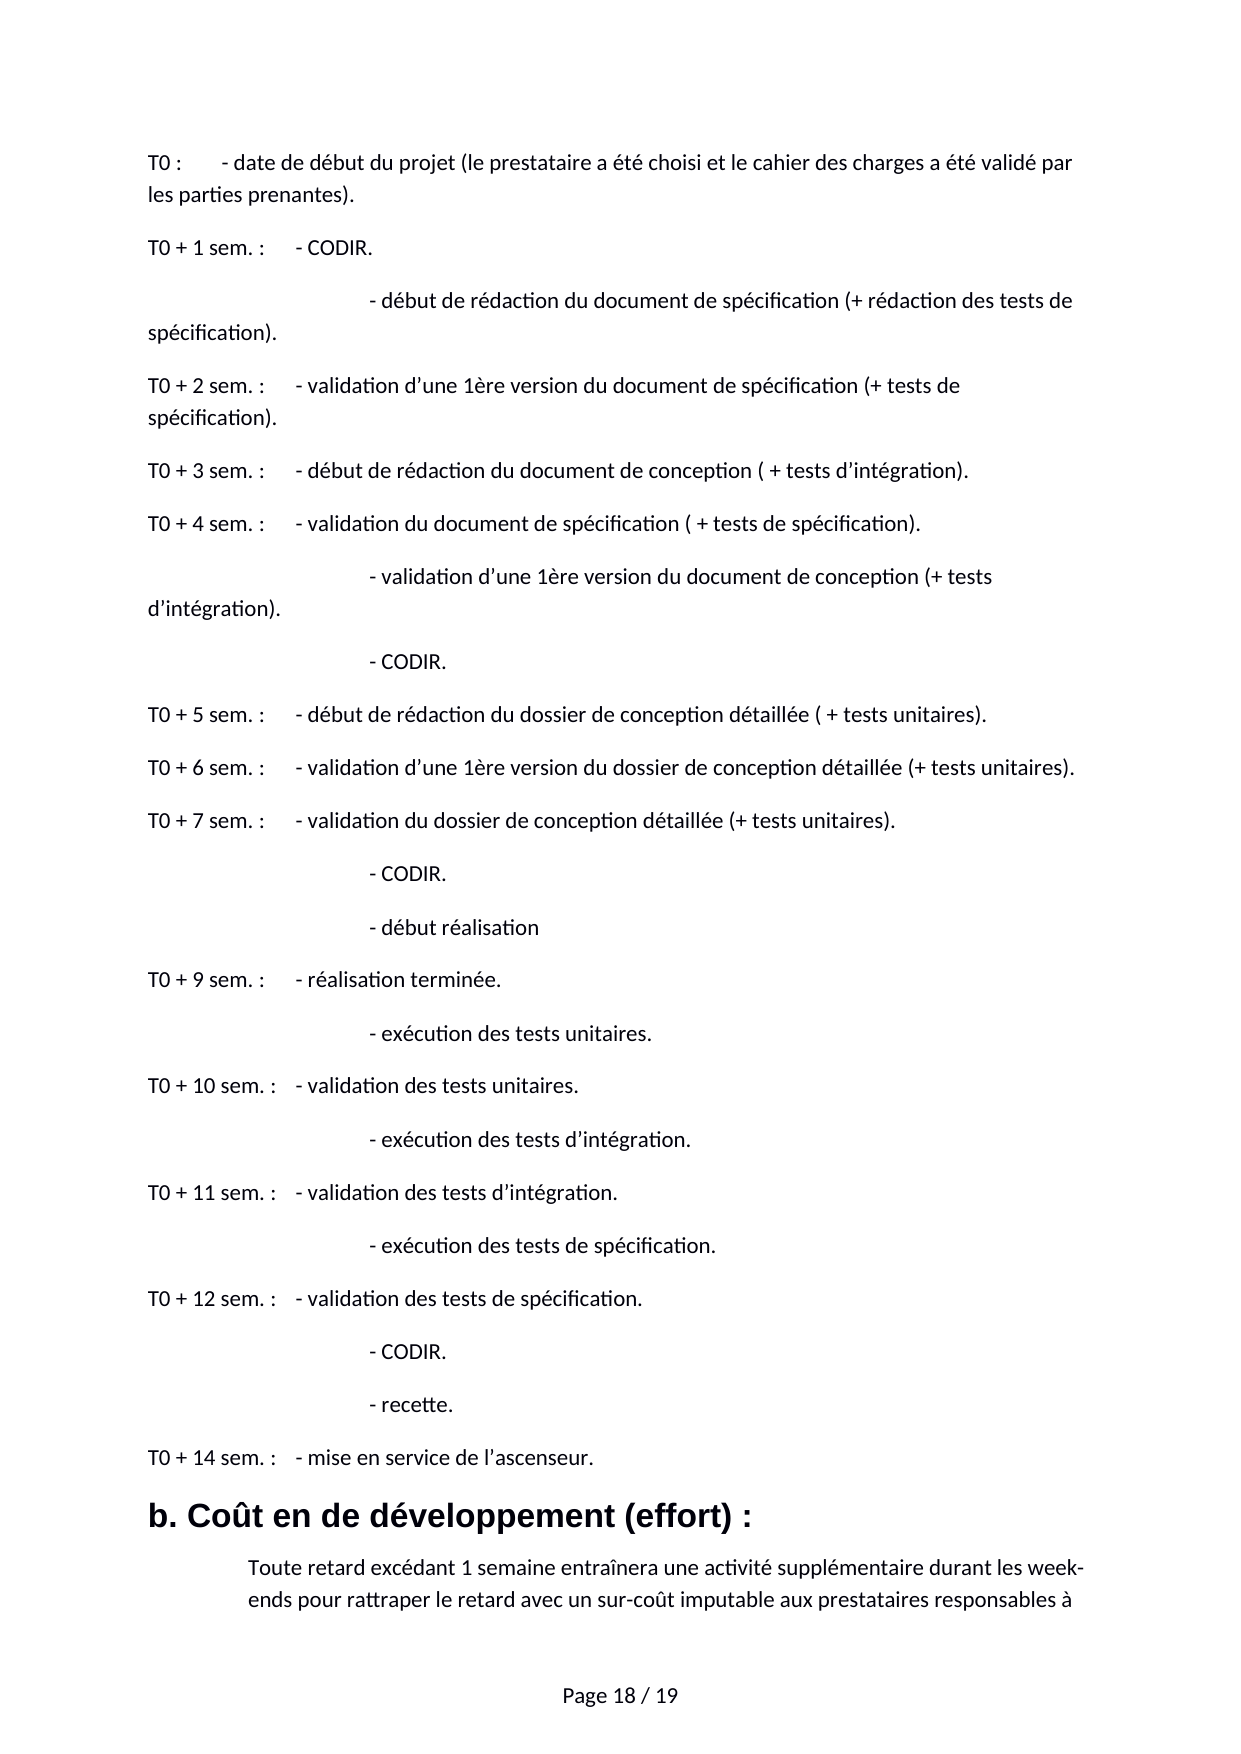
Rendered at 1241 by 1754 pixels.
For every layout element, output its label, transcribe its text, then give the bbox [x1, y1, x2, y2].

text Toute retard excédant 1 semaine entraînera une activité supplémentaire durant les week-ends pour rattraper le retard avec un sur-coût imputable aux prestataires responsables à [248, 1553, 1093, 1613]
text T0 + 6 sem. : - validation d’une 1ère version du dossier de conception détaillée (+ tests unitaires). [148, 753, 1093, 782]
text T0 + 1 sem. : - CODIR. [148, 233, 1093, 261]
text - exécution des tests de spécification. [148, 1231, 1093, 1259]
text T0 : - date de début du projet (le prestataire a été choisi et le cahier des charges a été validé par les parties prenantes). [148, 148, 1093, 208]
subtitle b. Coût en de développement (effort) : [148, 1496, 1093, 1534]
text T0 + 4 sem. : - validation du document de spécification ( + tests de spécification). [148, 509, 1093, 537]
text - recette. [148, 1390, 1093, 1418]
text T0 + 9 sem. : - réalisation terminée. [148, 966, 1093, 994]
text - validation d’une 1ère version du document de conception (+ tests d’intégration). [148, 562, 1093, 622]
text T0 + 2 sem. : - validation d’une 1ère version du document de spécification (+ tests de spécification). [148, 371, 1093, 431]
text - début réalisation [148, 913, 1093, 941]
text T0 + 3 sem. : - début de rédaction du document de conception ( + tests d’intégration). [148, 456, 1093, 484]
text - CODIR. [148, 1337, 1093, 1365]
text - exécution des tests d’intégration. [148, 1125, 1093, 1153]
text T0 + 14 sem. : - mise en service de l’ascenseur. [148, 1443, 1093, 1471]
text - CODIR. [148, 859, 1093, 888]
text - CODIR. [148, 647, 1093, 676]
text T0 + 11 sem. : - validation des tests d’intégration. [148, 1178, 1093, 1206]
text T0 + 5 sem. : - début de rédaction du dossier de conception détaillée ( + tests unitaires). [148, 701, 1093, 728]
text - début de rédaction du document de spécification (+ rédaction des tests de spécification). [148, 286, 1093, 346]
text - exécution des tests unitaires. [148, 1019, 1093, 1047]
text T0 + 12 sem. : - validation des tests de spécification. [148, 1284, 1093, 1312]
text T0 + 10 sem. : - validation des tests unitaires. [148, 1072, 1093, 1100]
text T0 + 7 sem. : - validation du dossier de conception détaillée (+ tests unitaires). [148, 807, 1093, 834]
